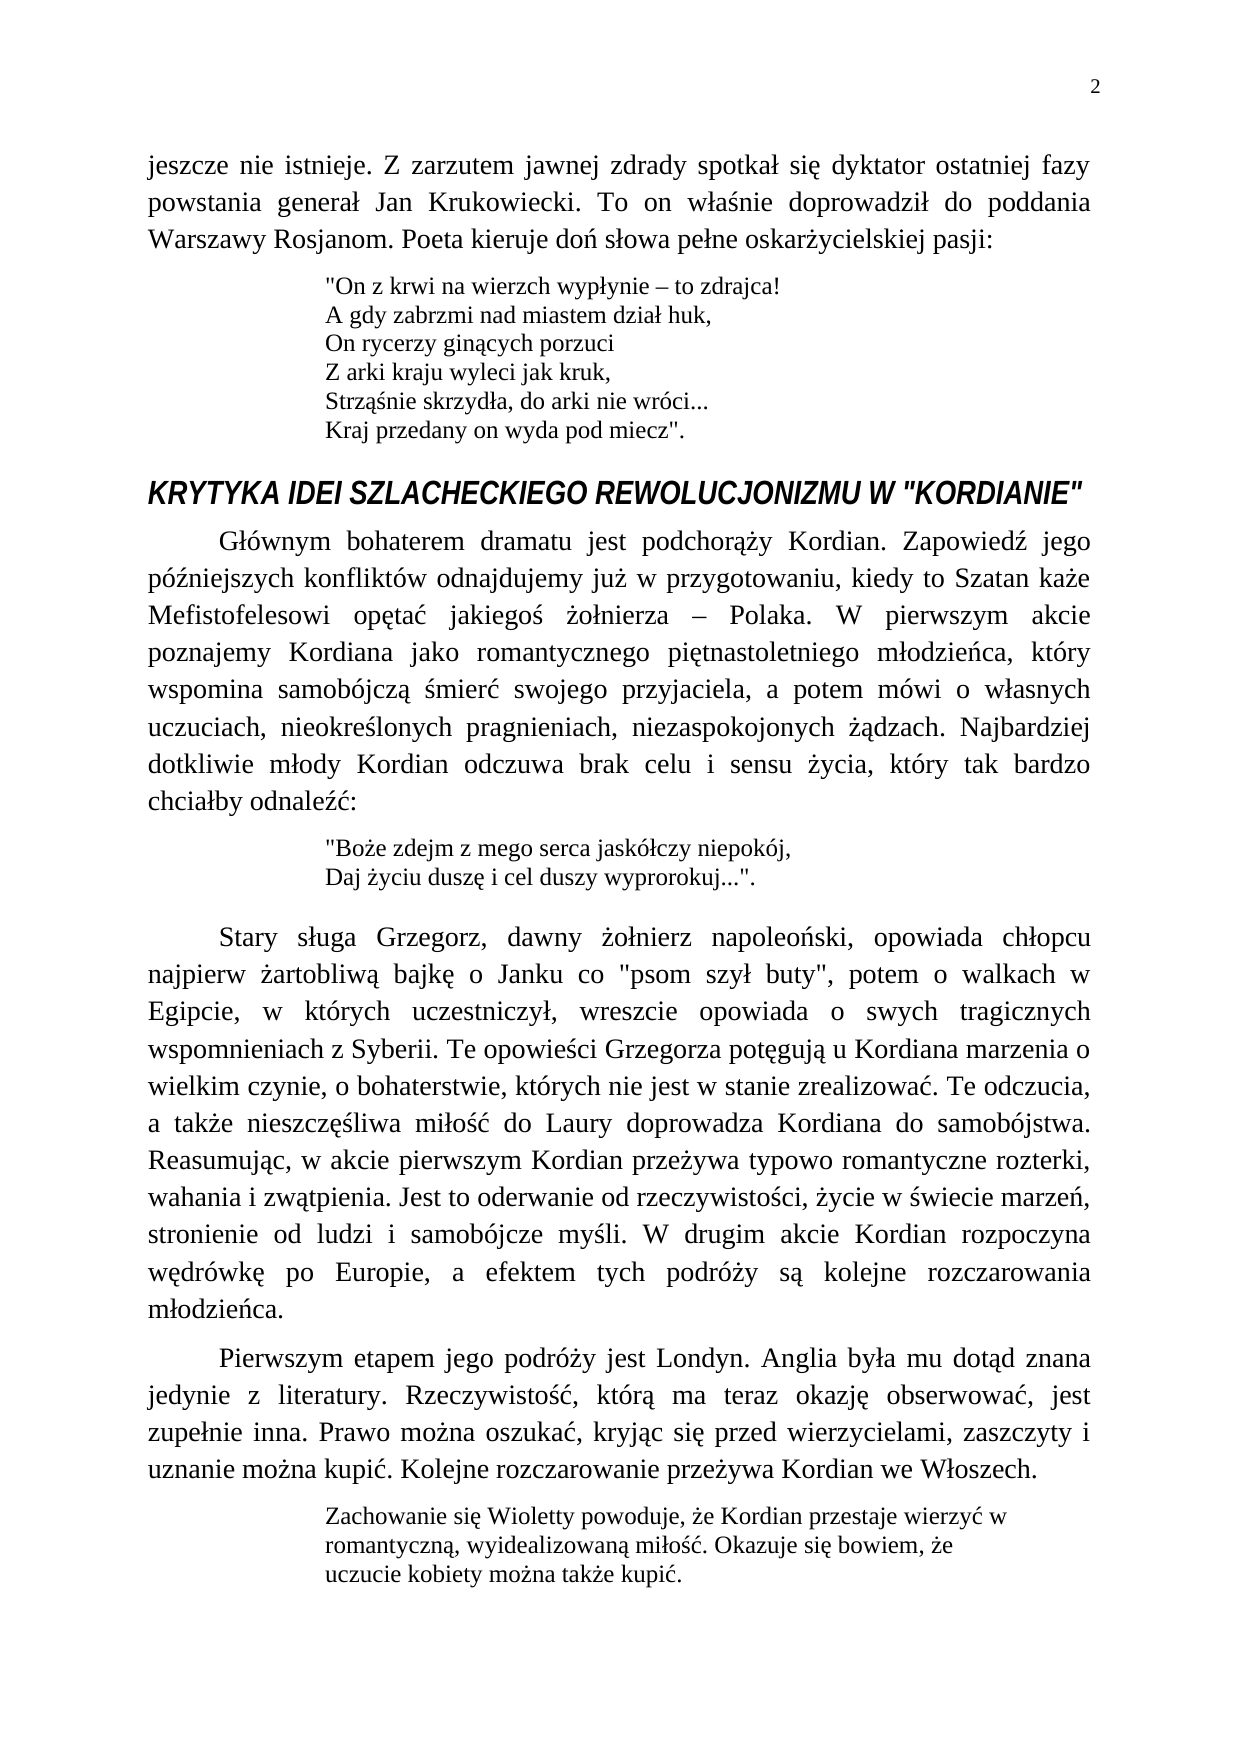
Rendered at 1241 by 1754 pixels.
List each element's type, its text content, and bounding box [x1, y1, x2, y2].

text Stary sługa Grzegorz, dawny żołnierz napoleoński, opowiada chłopcu najpierw żartobliwą bajkę o Janku co "psom szył buty", potem o walkach w Egipcie, w których uczestniczył, wreszcie opowiada o swych tragicznych wspomnieniach z Syberii. Te opowieści Grzegorza potęgują u Kordiana marzenia o wielkim czynie, o bohaterstwie, których nie jest w stanie zrealizować. Te odczucia, a także nieszczęśliwa miłość do Laury doprowadza Kordiana do samobójstwa. Reasumując, w akcie pierwszym Kordian przeżywa typowo romantyczne rozterki, wahania i zwątpienia. Jest to oderwanie od rzeczywistości, życie w świecie marzeń, stronienie od ludzi i samobójcze myśli. W drugim akcie Kordian rozpoczyna wędrówkę po Europie, a efektem tych podróży są kolejne rozczarowania młodzieńca. [148, 920, 1092, 1324]
text Pierwszym etapem jego podróży jest Londyn. Anglia była mu dotąd znana jedynie z literatury. Rzeczywistość, którą ma teraz okazję obserwować, jest zupełnie inna. Prawo można oszukać, kryjąc się przed wierzycielami, zaszczyty i uznanie można kupić. Kolejne rozczarowanie przeżywa Kordian we Włoszech. [148, 1341, 1092, 1485]
text Głównym bohaterem dramatu jest podchorąży Kordian. Zapowiedź jego późniejszych konfliktów odnajdujemy już w przygotowaniu, kiedy to Szatan każe Mefistofelesowi opętać jakiegoś żołnierza – Polaka. W pierwszym akcie poznajemy Kordiana jako romantycznego piętnastoletniego młodzieńca, który wspomina samobójczą śmierć swojego przyjaciela, a potem mówi o własnych uczuciach, nieokreślonych pragnieniach, niezaspokojonych żądzach. Najbardziej dotkliwie młody Kordian odczuwa brak celu i sensu życia, który tak bardzo chciałby odnaleźć: [148, 524, 1092, 817]
text Zachowanie się Wioletty powoduje, że Kordian przestaje wierzyć w romantyczną, wyidealizowaną miłość. Okazuje się bowiem, że uczucie kobiety można także kupić. [325, 1501, 1033, 1588]
text "On z krwi na wierzch wypłynie – to zdrajca! A gdy zabrzmi nad miastem dział huk, On rycerzy ginących porzuci Z arki kraju wyleci jak kruk, Strząśnie skrzydła, do arki nie wróci... Kraj przedany on wyda pod miecz". [325, 271, 1033, 443]
subtitle KRYTYKA IDEI SZLACHECKIEGO REWOLUCJONIZMU W "KORDIANIE" [148, 473, 1092, 511]
text jeszcze nie istnieje. Z zarzutem jawnej zdrady spotkał się dyktator ostatniej fazy powstania generał Jan Krukowiecki. To on właśnie doprowadził do poddania Warszawy Rosjanom. Poeta kieruje doń słowa pełne oskarżycielskiej pasji: [148, 148, 1092, 254]
text "Boże zdejm z mego serca jaskółczy niepokój, Daj życiu duszę i cel duszy wyprorokuj...". [325, 833, 1033, 891]
